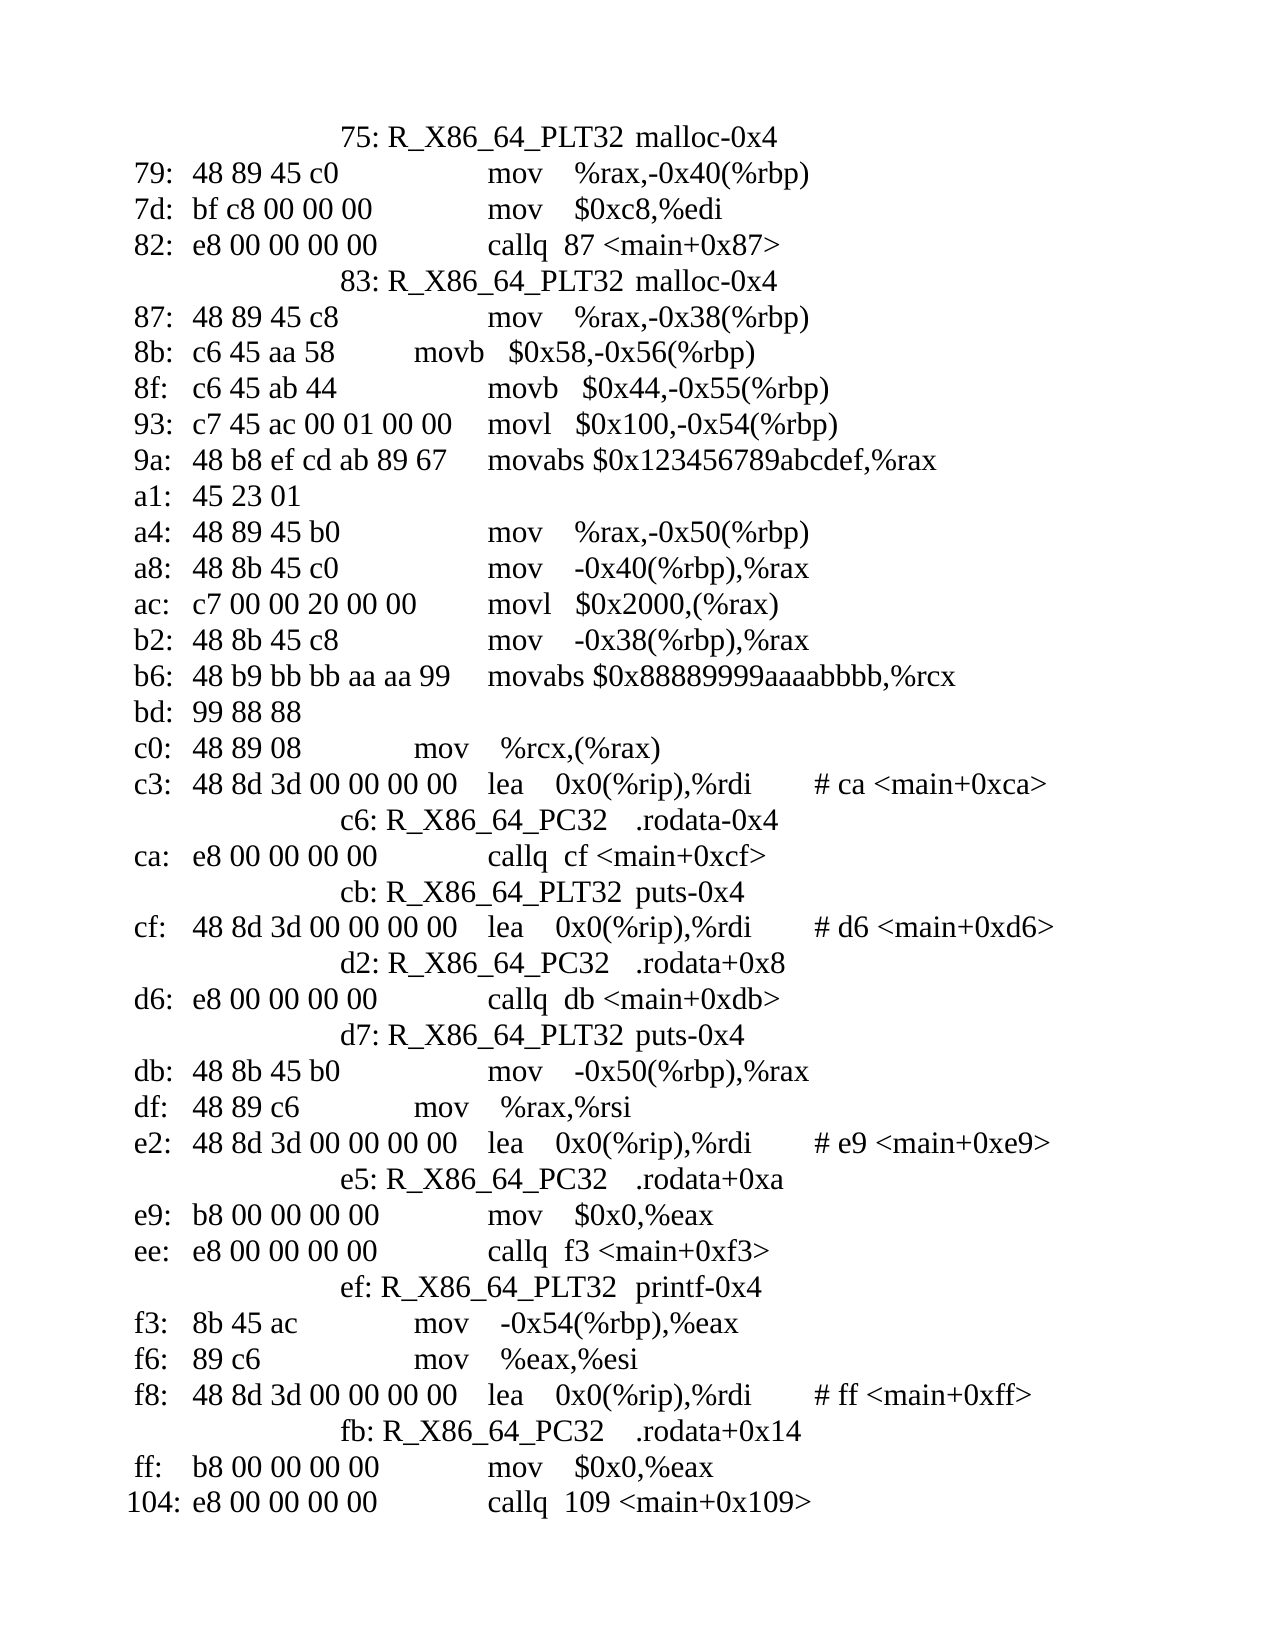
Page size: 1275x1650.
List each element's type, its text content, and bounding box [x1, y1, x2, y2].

text 104: e8 00 00 00 00 callq 109 <main+0x109> [118, 1484, 1157, 1520]
text 9a: 48 b8 ef cd ab 89 67 movabs $0x123456789abcdef,%rax [118, 442, 1157, 477]
text df: 48 89 c6 mov %rax,%rsi [118, 1088, 1157, 1124]
text e5: R_X86_64_PC32 .rodata+0xa [118, 1160, 1157, 1196]
text c3: 48 8d 3d 00 00 00 00 lea 0x0(%rip),%rdi # ca <main+0xca> [118, 765, 1157, 801]
text f6: 89 c6 mov %eax,%esi [118, 1340, 1157, 1376]
text ee: e8 00 00 00 00 callq f3 <main+0xf3> [118, 1232, 1157, 1268]
text a1: 45 23 01 [118, 477, 1157, 513]
text 8b: c6 45 aa 58 movb $0x58,-0x56(%rbp) [118, 334, 1157, 370]
text 82: e8 00 00 00 00 callq 87 <main+0x87> [118, 226, 1157, 262]
text 93: c7 45 ac 00 01 00 00 movl $0x100,-0x54(%rbp) [118, 406, 1157, 442]
text 8f: c6 45 ab 44 movb $0x44,-0x55(%rbp) [118, 370, 1157, 406]
text 75: R_X86_64_PLT32 malloc-0x4 [118, 118, 1157, 154]
text 83: R_X86_64_PLT32 malloc-0x4 [118, 262, 1157, 298]
text 79: 48 89 45 c0 mov %rax,-0x40(%rbp) [118, 154, 1157, 190]
text fb: R_X86_64_PC32 .rodata+0x14 [118, 1412, 1157, 1448]
text 7d: bf c8 00 00 00 mov $0xc8,%edi [118, 190, 1157, 226]
text ca: e8 00 00 00 00 callq cf <main+0xcf> [118, 837, 1157, 873]
text f8: 48 8d 3d 00 00 00 00 lea 0x0(%rip),%rdi # ff <main+0xff> [118, 1376, 1157, 1412]
text a4: 48 89 45 b0 mov %rax,-0x50(%rbp) [118, 513, 1157, 549]
text ef: R_X86_64_PLT32 printf-0x4 [118, 1268, 1157, 1304]
text db: 48 8b 45 b0 mov -0x50(%rbp),%rax [118, 1052, 1157, 1088]
text c0: 48 89 08 mov %rcx,(%rax) [118, 729, 1157, 765]
text bd: 99 88 88 [118, 693, 1157, 729]
text 87: 48 89 45 c8 mov %rax,-0x38(%rbp) [118, 298, 1157, 334]
text d7: R_X86_64_PLT32 puts-0x4 [118, 1017, 1157, 1052]
text c6: R_X86_64_PC32 .rodata-0x4 [118, 801, 1157, 837]
text e2: 48 8d 3d 00 00 00 00 lea 0x0(%rip),%rdi # e9 <main+0xe9> [118, 1124, 1157, 1160]
text ff: b8 00 00 00 00 mov $0x0,%eax [118, 1448, 1157, 1484]
text b2: 48 8b 45 c8 mov -0x38(%rbp),%rax [118, 621, 1157, 657]
text b6: 48 b9 bb bb aa aa 99 movabs $0x88889999aaaabbbb,%rcx [118, 657, 1157, 693]
text ac: c7 00 00 20 00 00 movl $0x2000,(%rax) [118, 585, 1157, 621]
text cb: R_X86_64_PLT32 puts-0x4 [118, 873, 1157, 909]
text f3: 8b 45 ac mov -0x54(%rbp),%eax [118, 1304, 1157, 1340]
text cf: 48 8d 3d 00 00 00 00 lea 0x0(%rip),%rdi # d6 <main+0xd6> [118, 909, 1157, 945]
text d6: e8 00 00 00 00 callq db <main+0xdb> [118, 981, 1157, 1017]
text e9: b8 00 00 00 00 mov $0x0,%eax [118, 1196, 1157, 1232]
text a8: 48 8b 45 c0 mov -0x40(%rbp),%rax [118, 549, 1157, 585]
text d2: R_X86_64_PC32 .rodata+0x8 [118, 945, 1157, 981]
